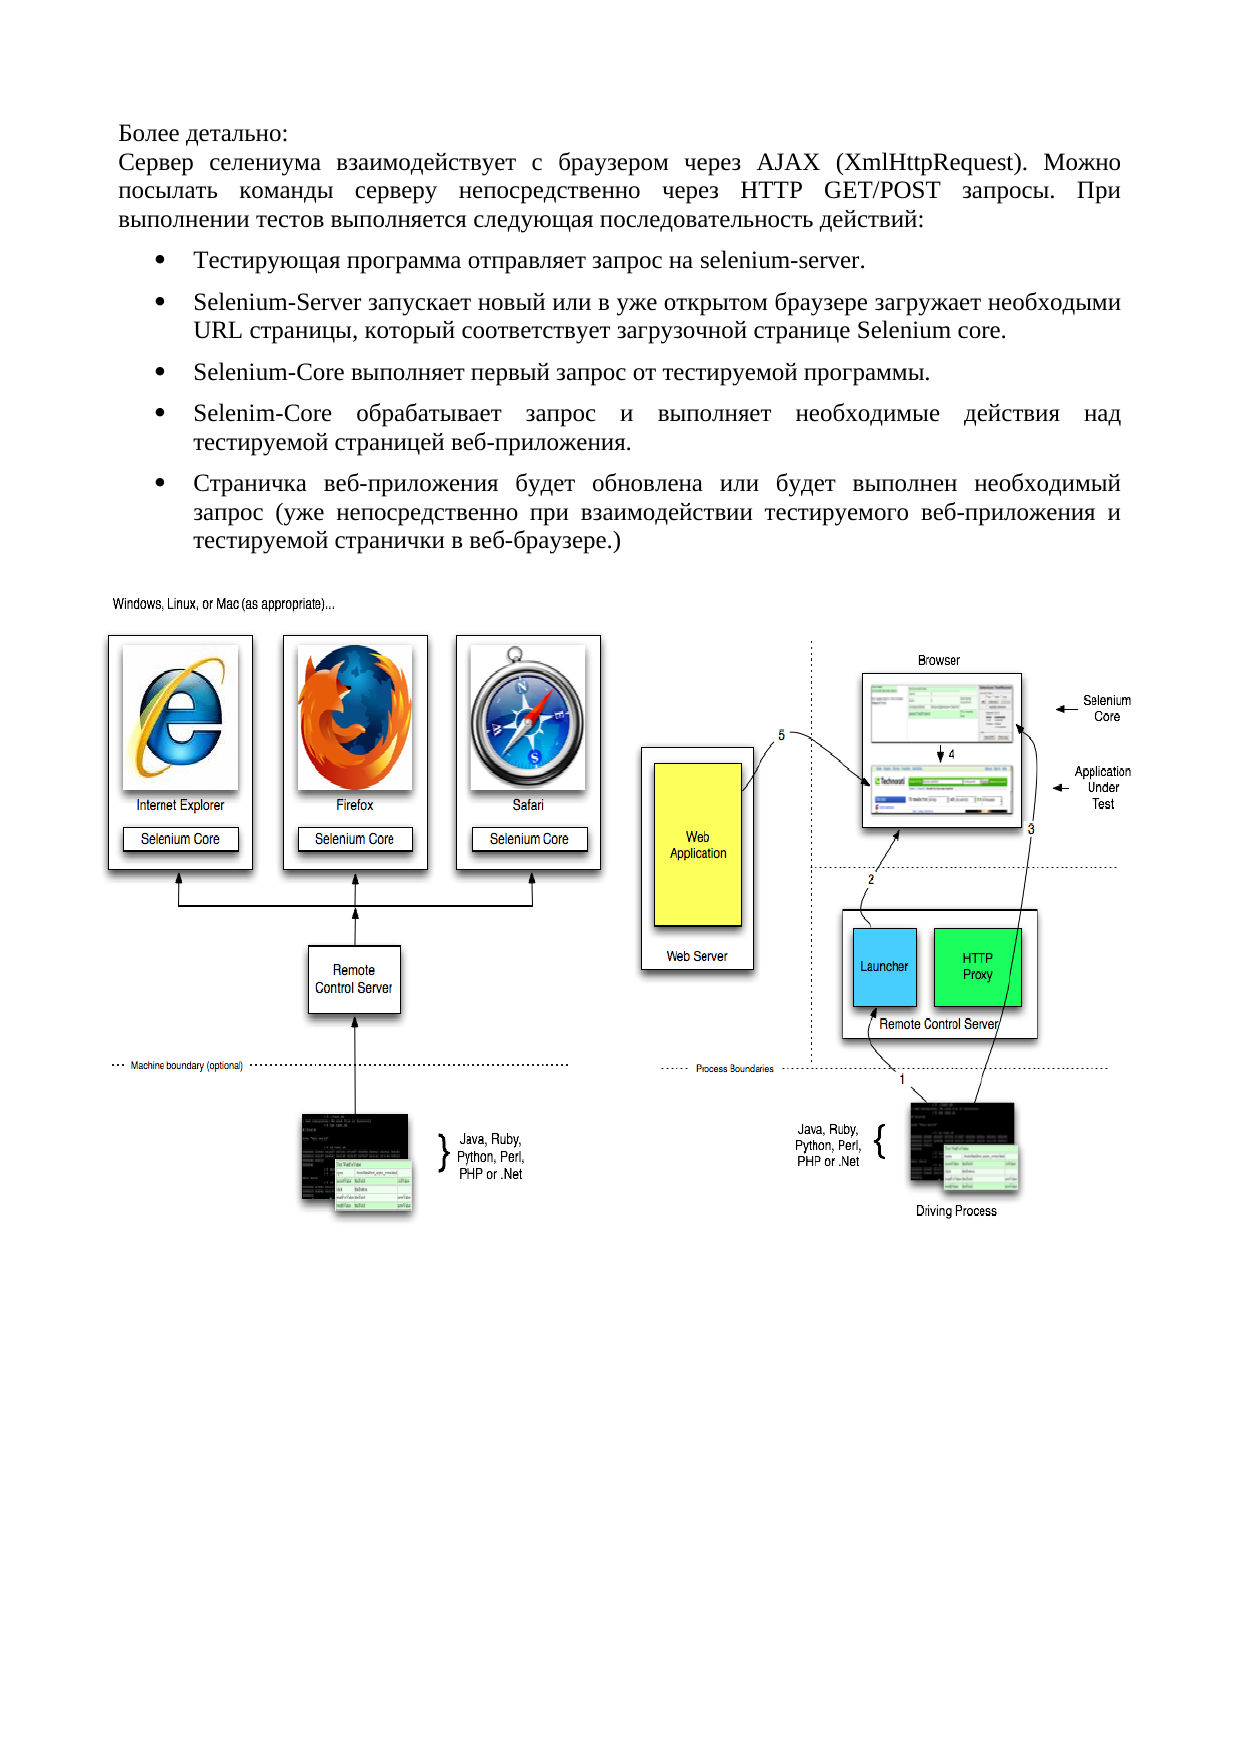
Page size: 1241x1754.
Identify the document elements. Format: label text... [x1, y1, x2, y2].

list Selenium-Core выполняет первый запрос от тестируемой программы. [156, 357, 1122, 386]
picture [88, 583, 619, 1240]
list Страничка веб-приложения будет обновлена или будет выполнен необходимый запрос (уже непосредственно при взаимодействии тестируемого веб-приложения и тестируемой странички в веб-браузере.) [156, 468, 1122, 554]
text Сервер селениума взаимодействует с браузером через AJAX (XmlHttpRequest). Можно посылать команды серверу непосредственно через HTTP GET/POST запросы. При выполнении тестов выполняется следующая последовательность действий: [118, 147, 1122, 233]
table_header [87, 1241, 620, 1276]
table_header [87, 567, 620, 582]
list Более детально: [118, 118, 1122, 147]
table_header [620, 567, 1149, 1276]
list Selenium-Server запускает новый или в уже открытом браузере загружает необходыми URL страницы, который соответствует загрузочной странице Selenium core. [156, 287, 1122, 344]
list Тестирующая программа отправляет запрос на selenium-server. [156, 246, 1122, 274]
list Selenim-Core обрабатывает запрос и выполняет необходимые действия над тестируемой страницей веб-приложения. [156, 398, 1122, 456]
picture [621, 629, 1148, 1231]
